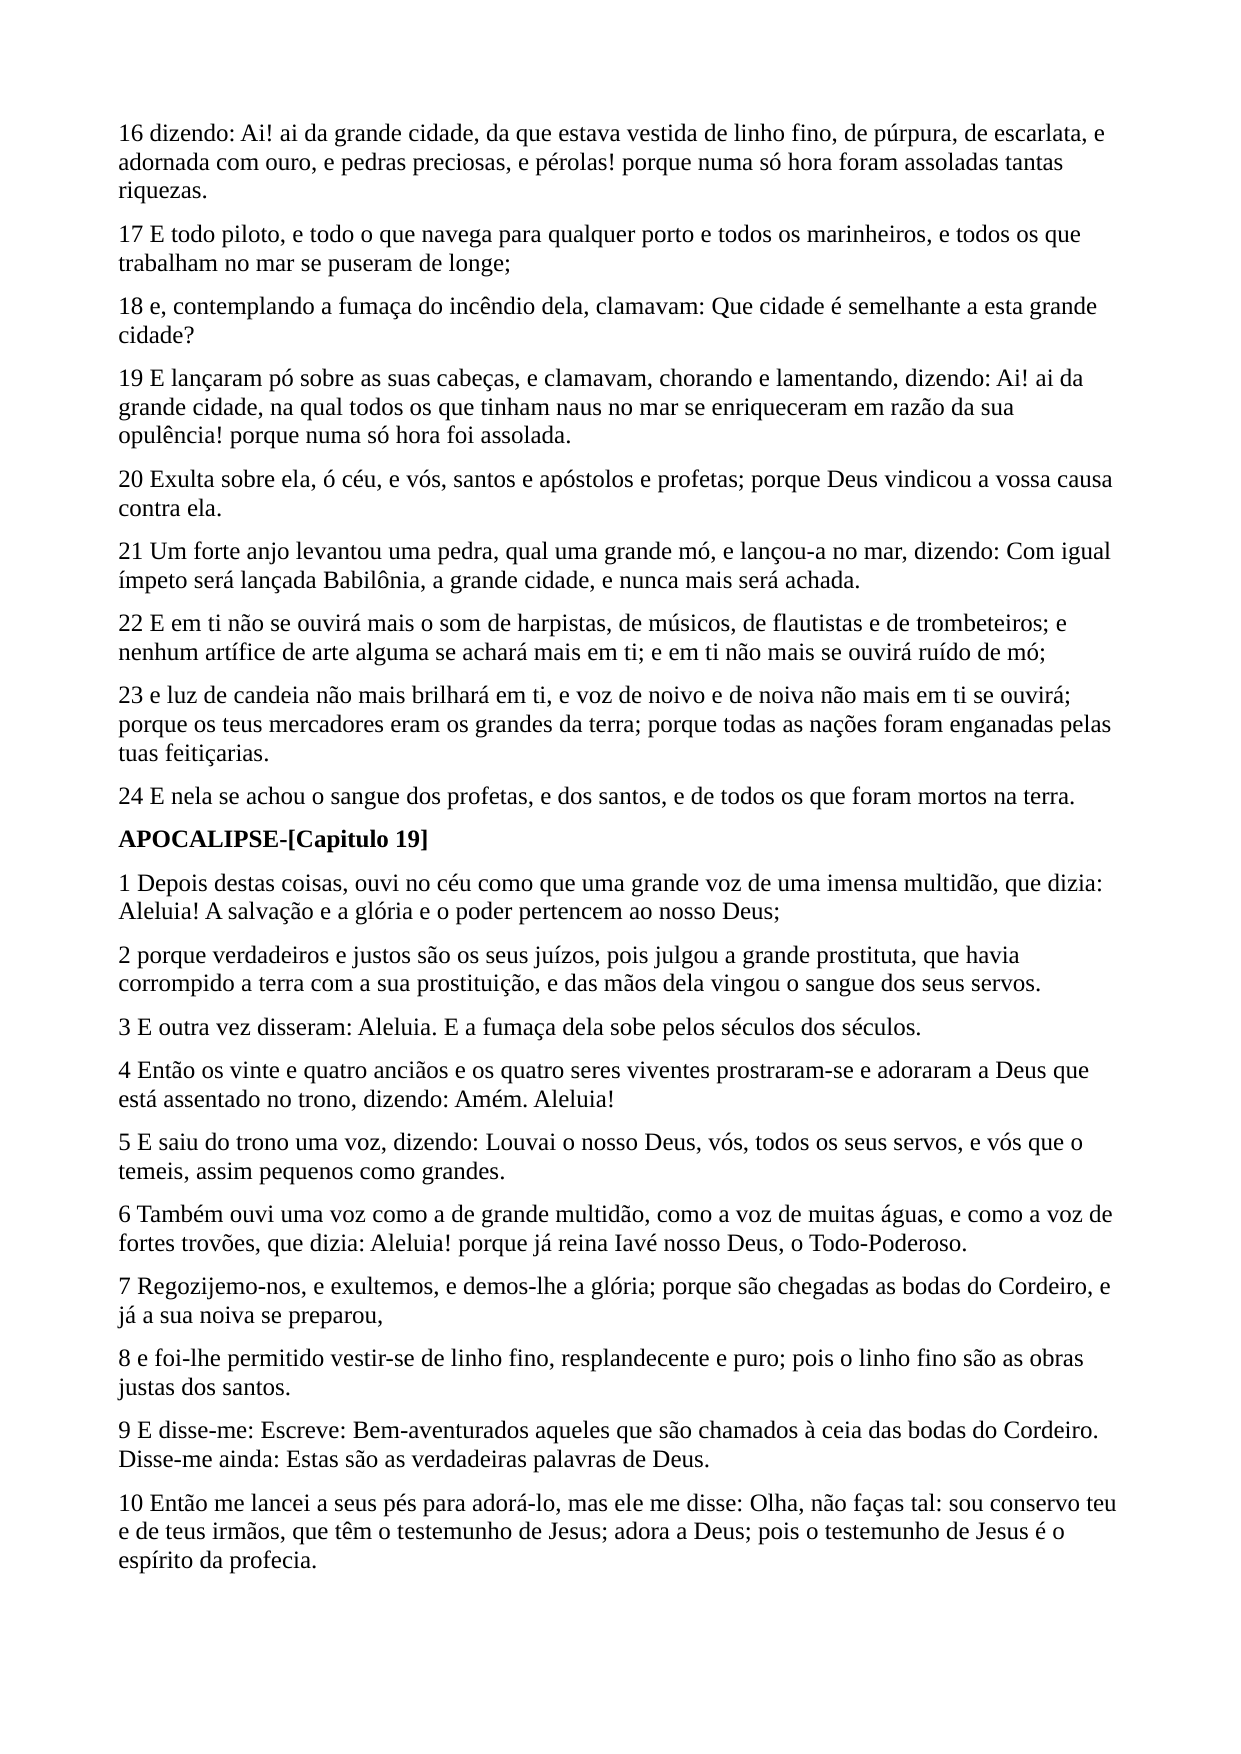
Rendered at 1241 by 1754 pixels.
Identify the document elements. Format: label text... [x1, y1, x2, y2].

text 1 Depois destas coisas, ouvi no céu como que uma grande voz de uma imensa multidão, que dizia: Aleluia! A salvação e a glória e o poder pertencem ao nosso Deus; [118, 868, 1122, 925]
text 4 Então os vinte e quatro anciãos e os quatro seres viventes prostraram-se e adoraram a Deus que está assentado no trono, dizendo: Amém. Aleluia! [118, 1055, 1122, 1113]
text 17 E todo piloto, e todo o que navega para qualquer porto e todos os marinheiros, e todos os que trabalham no mar se puseram de longe; [118, 219, 1122, 276]
text 22 E em ti não se ouvirá mais o som de harpistas, de músicos, de flautistas e de trombeteiros; e nenhum artífice de arte alguma se achará mais em ti; e em ti não mais se ouvirá ruído de mó; [118, 608, 1122, 666]
text 8 e foi-lhe permitido vestir-se de linho fino, resplandecente e puro; pois o linho fino são as obras justas dos santos. [118, 1343, 1122, 1401]
text 2 porque verdadeiros e justos são os seus juízos, pois julgou a grande prostituta, que havia corrompido a terra com a sua prostituição, e das mãos dela vingou o sangue dos seus servos. [118, 940, 1122, 997]
text 3 E outra vez disseram: Aleluia. E a fumaça dela sobe pelos séculos dos séculos. [118, 1012, 1122, 1041]
text 18 e, contemplando a fumaça do incêndio dela, clamavam: Que cidade é semelhante a esta grande cidade? [118, 291, 1122, 348]
text 6 Também ouvi uma voz como a de grande multidão, como a voz de muitas águas, e como a voz de fortes trovões, que dizia: Aleluia! porque já reina Iavé nosso Deus, o Todo-Poderoso. [118, 1199, 1122, 1257]
text 20 Exulta sobre ela, ó céu, e vós, santos e apóstolos e profetas; porque Deus vindicou a vossa causa contra ela. [118, 464, 1122, 521]
text 16 dizendo: Ai! ai da grande cidade, da que estava vestida de linho fino, de púrpura, de escarlata, e adornada com ouro, e pedras preciosas, e pérolas! porque numa só hora foram assoladas tantas riquezas. [118, 118, 1122, 204]
text 23 e luz de candeia não mais brilhará em ti, e voz de noivo e de noiva não mais em ti se ouvirá; porque os teus mercadores eram os grandes da terra; porque todas as nações foram enganadas pelas tuas feitiçarias. [118, 680, 1122, 766]
text 21 Um forte anjo levantou uma pedra, qual uma grande mó, e lançou-a no mar, dizendo: Com igual ímpeto será lançada Babilônia, a grande cidade, e nunca mais será achada. [118, 536, 1122, 593]
text 10 Então me lancei a seus pés para adorá-lo, mas ele me disse: Olha, não faças tal: sou conservo teu e de teus irmãos, que têm o testemunho de Jesus; adora a Deus; pois o testemunho de Jesus é o espírito da profecia. [118, 1488, 1122, 1574]
text 24 E nela se achou o sangue dos profetas, e dos santos, e de todos os que foram mortos na terra. [118, 781, 1122, 810]
text 9 E disse-me: Escreve: Bem-aventurados aqueles que são chamados à ceia das bodas do Cordeiro. Disse-me ainda: Estas são as verdadeiras palavras de Deus. [118, 1416, 1122, 1473]
text 19 E lançaram pó sobre as suas cabeças, e clamavam, chorando e lamentando, dizendo: Ai! ai da grande cidade, na qual todos os que tinham naus no mar se enriqueceram em razão da sua opulência! porque numa só hora foi assolada. [118, 363, 1122, 449]
text 7 Regozijemo-nos, e exultemos, e demos-lhe a glória; porque são chegadas as bodas do Cordeiro, e já a sua noiva se preparou, [118, 1271, 1122, 1329]
text 5 E saiu do trono uma voz, dizendo: Louvai o nosso Deus, vós, todos os seus servos, e vós que o temeis, assim pequenos como grandes. [118, 1127, 1122, 1185]
text APOCALIPSE-[Capitulo 19] [118, 824, 1122, 853]
